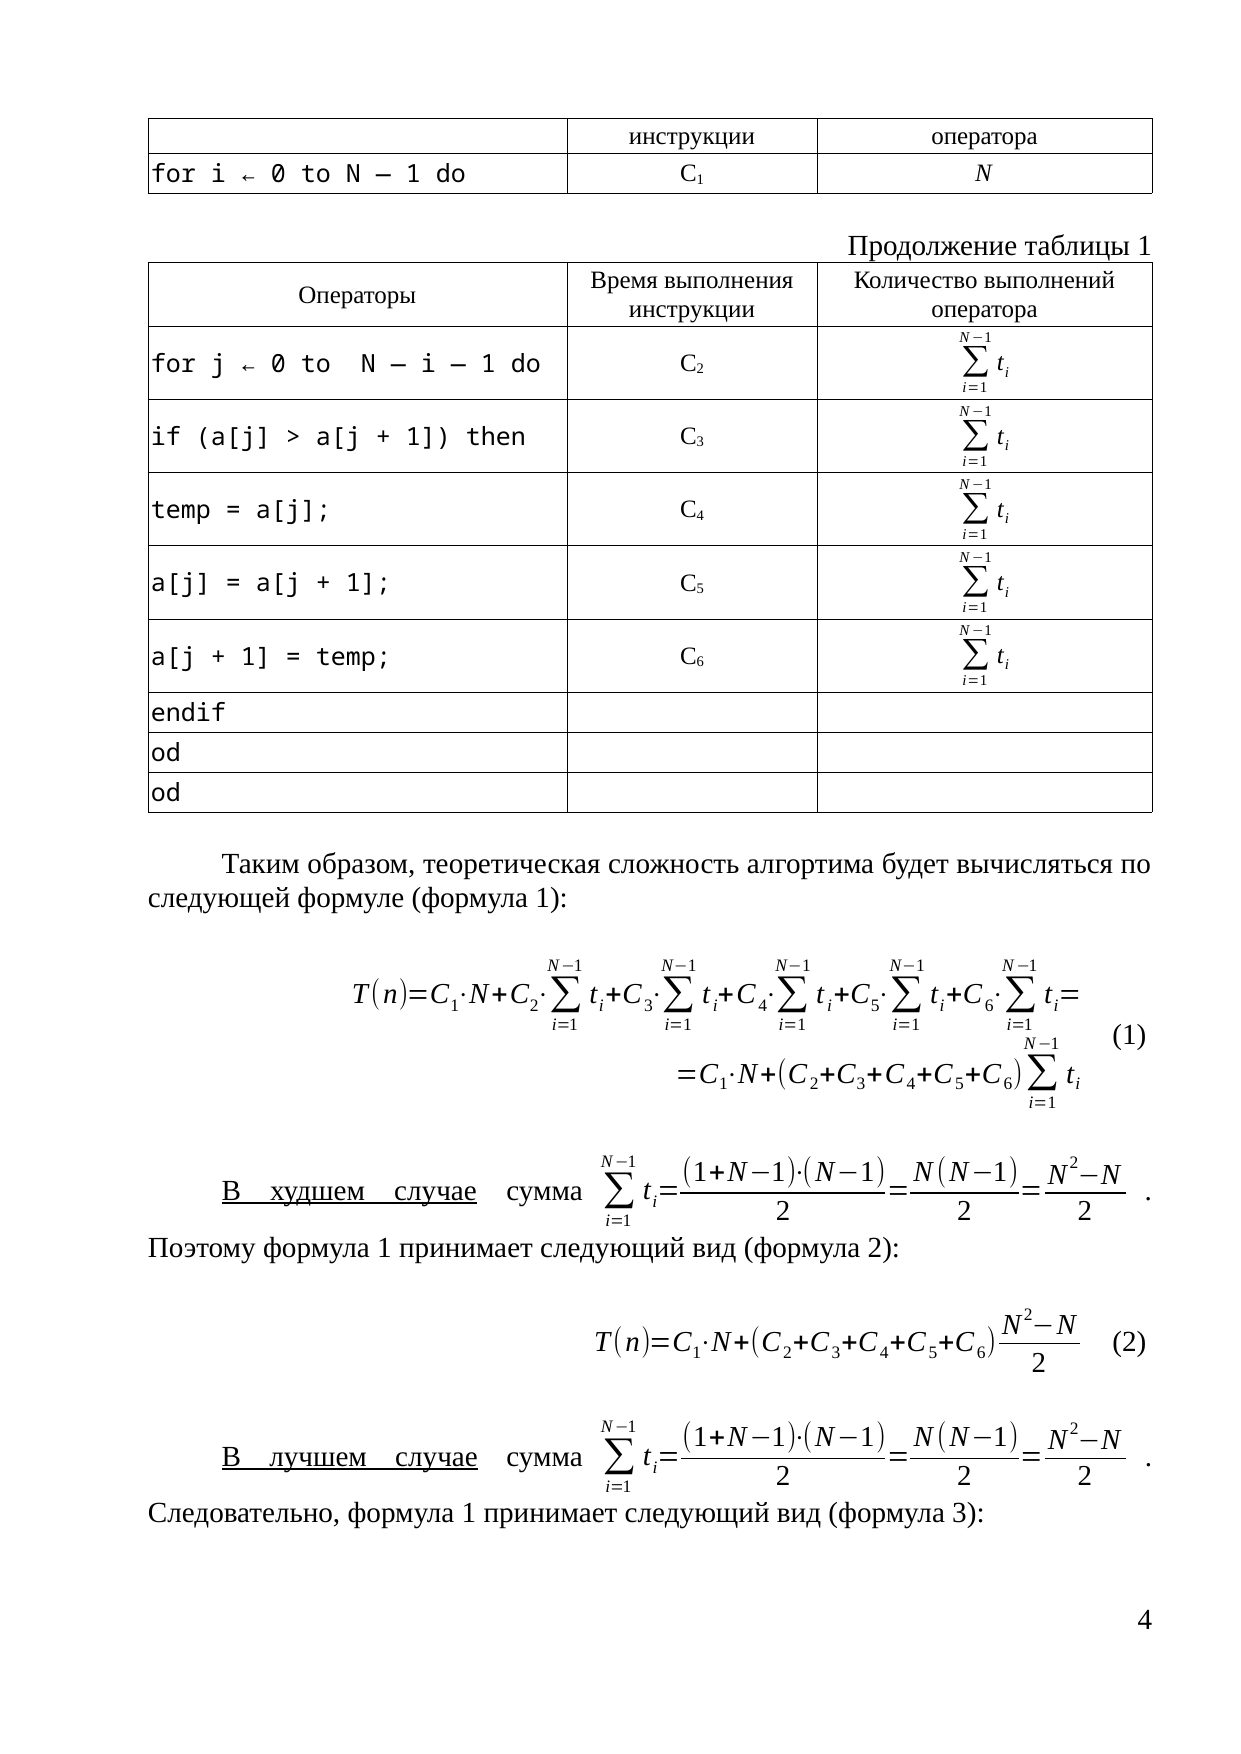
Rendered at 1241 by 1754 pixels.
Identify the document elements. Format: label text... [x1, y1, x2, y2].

text Продолжение таблицы 1 [148, 228, 1152, 261]
table_cell od [149, 773, 567, 812]
table_cell C4 [568, 473, 817, 545]
table_header [148, 1299, 1105, 1383]
table_header [149, 119, 567, 153]
table_cell C5 [568, 546, 817, 619]
table_cell [818, 546, 1152, 619]
table_cell C6 [568, 620, 817, 692]
table_cell [568, 693, 817, 732]
table_cell temp = a[j]; [149, 473, 567, 545]
table_header (1) [1105, 950, 1152, 1118]
table_header [148, 950, 1105, 1118]
table_cell C1 [568, 154, 817, 193]
table_cell [818, 693, 1152, 732]
table_cell [818, 620, 1152, 692]
table_cell C3 [568, 400, 817, 472]
table_header (2) [1105, 1299, 1152, 1383]
table_cell a[j] = a[j + 1]; [149, 546, 567, 619]
table_cell N [818, 154, 1152, 193]
table_cell [818, 400, 1152, 472]
table_header Время выполнения инструкции [568, 263, 817, 326]
table_cell [818, 773, 1152, 812]
table_cell [818, 733, 1152, 772]
table_header Операторы [149, 263, 567, 326]
table_header инструкции [568, 119, 817, 153]
text В лучшем случае сумма. Следовательно, формула 1 принимает следующий вид (формула 3): [148, 1417, 1152, 1529]
table_cell if (a[j] > a[j + 1]) then [149, 400, 567, 472]
table_header оператора [818, 119, 1152, 153]
text Таким образом, теоретическая сложность алгортима будет вычисляться по следующей формуле (формула 1): [148, 847, 1152, 914]
table_cell [818, 327, 1152, 399]
table_cell [568, 773, 817, 812]
table_cell for j ← 0 to N — i — 1 do [149, 327, 567, 399]
table_cell C2 [568, 327, 817, 399]
table_cell [568, 733, 817, 772]
table_cell endif [149, 693, 567, 732]
table_header Количество выполнений оператора [818, 263, 1152, 326]
table_cell for i ← 0 to N — 1 do [149, 154, 567, 193]
table_cell a[j + 1] = temp; [149, 620, 567, 692]
text В худшем случае сумма. Поэтому формула 1 принимает следующий вид (формула 2): [148, 1151, 1152, 1263]
table_cell od [149, 733, 567, 772]
table_cell [818, 473, 1152, 545]
